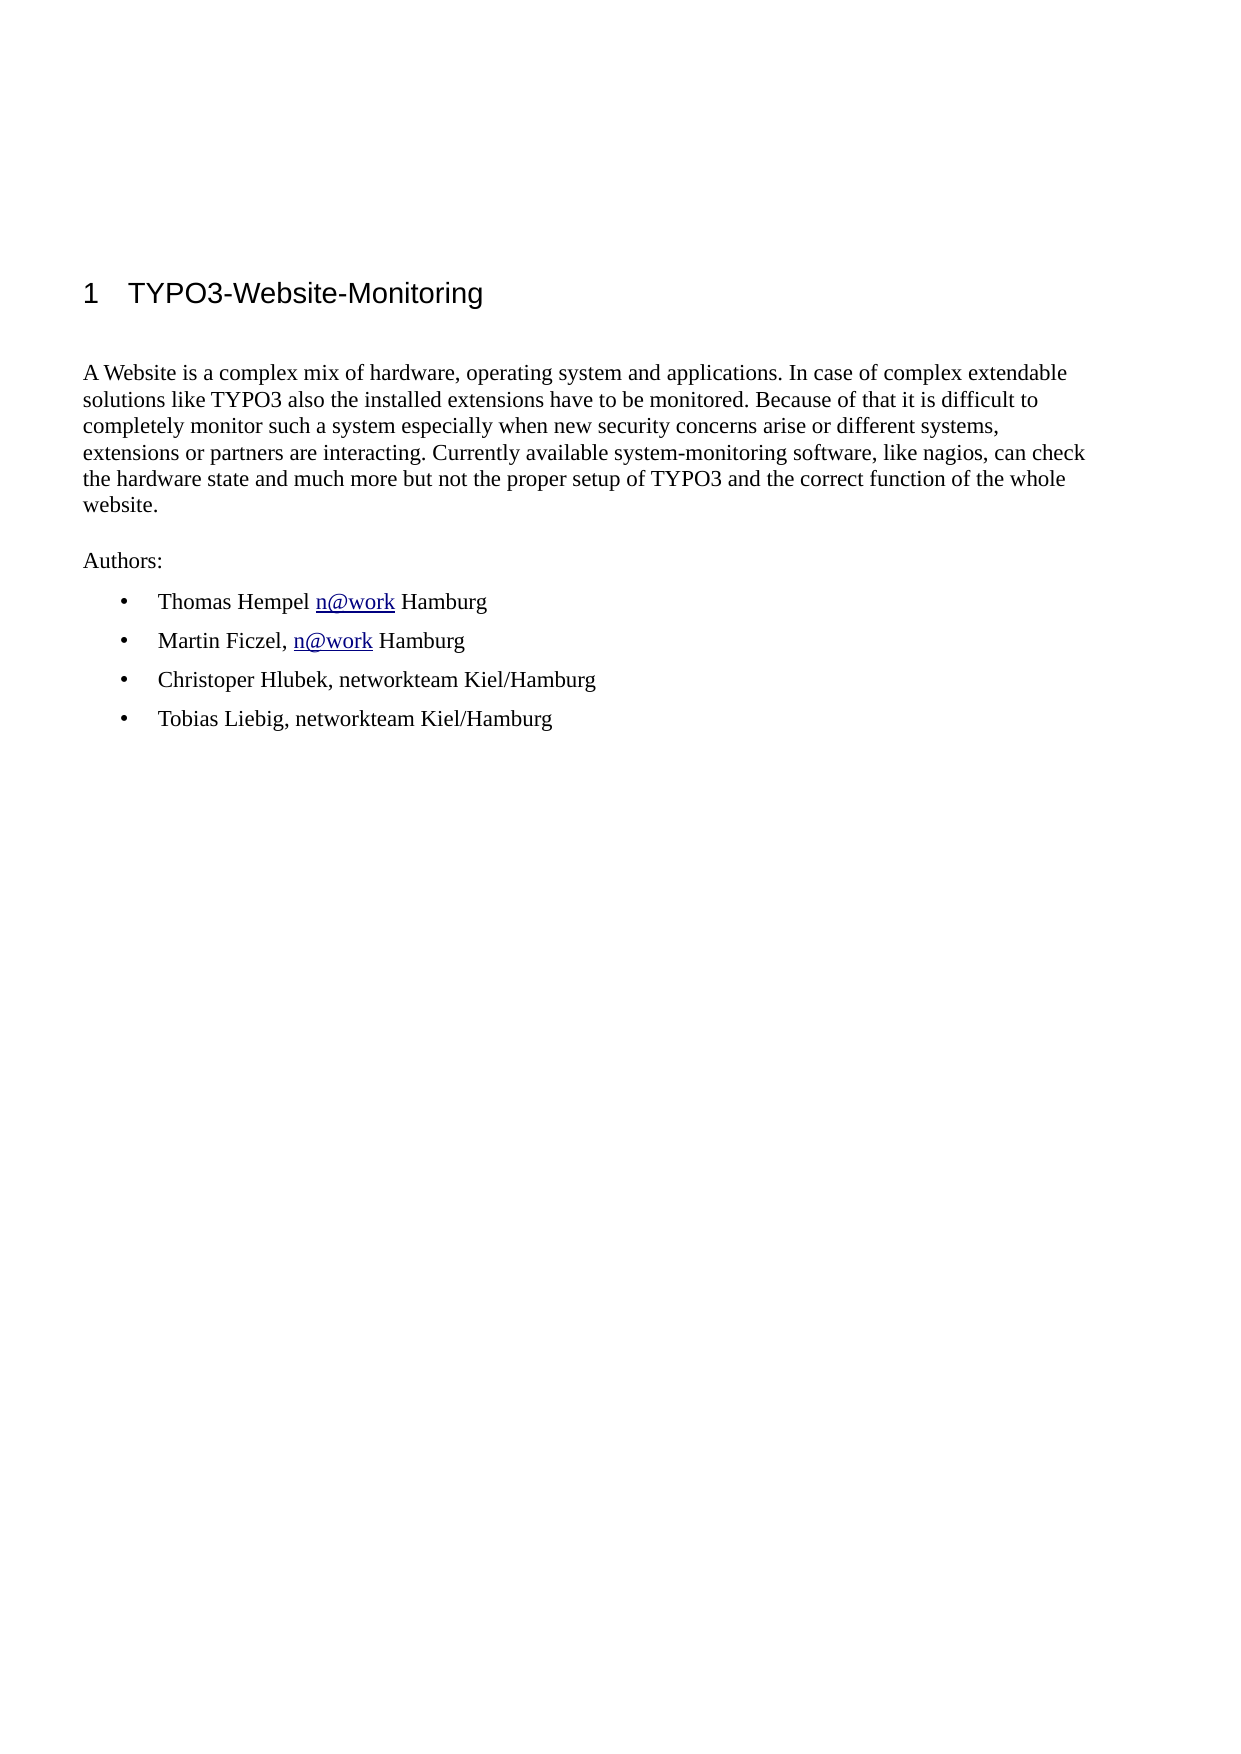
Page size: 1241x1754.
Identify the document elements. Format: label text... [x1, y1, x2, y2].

list Thomas Hempel n@work Hamburg [120, 588, 1087, 615]
text Authors: [83, 547, 1087, 573]
list Christoper Hlubek, networkteam Kiel/Hamburg [120, 666, 1087, 692]
list Martin Ficzel, n@work Hamburg [120, 627, 1087, 653]
list Tobias Liebig, networkteam Kiel/Hamburg [120, 705, 1087, 731]
text A Website is a complex mix of hardware, operating system and applications. In case of complex extendable solutions like TYPO3 also the installed extensions have to be monitored. Because of that it is difficult to completely monitor such a system especially when new security concerns arise or different systems, extensions or partners are interacting. Currently available system-monitoring software, like nagios, can check the hardware state and much more but not the proper setup of TYPO3 and the correct function of the whole website. [83, 359, 1087, 518]
subtitle TYPO3-Website-Monitoring [83, 276, 1087, 309]
